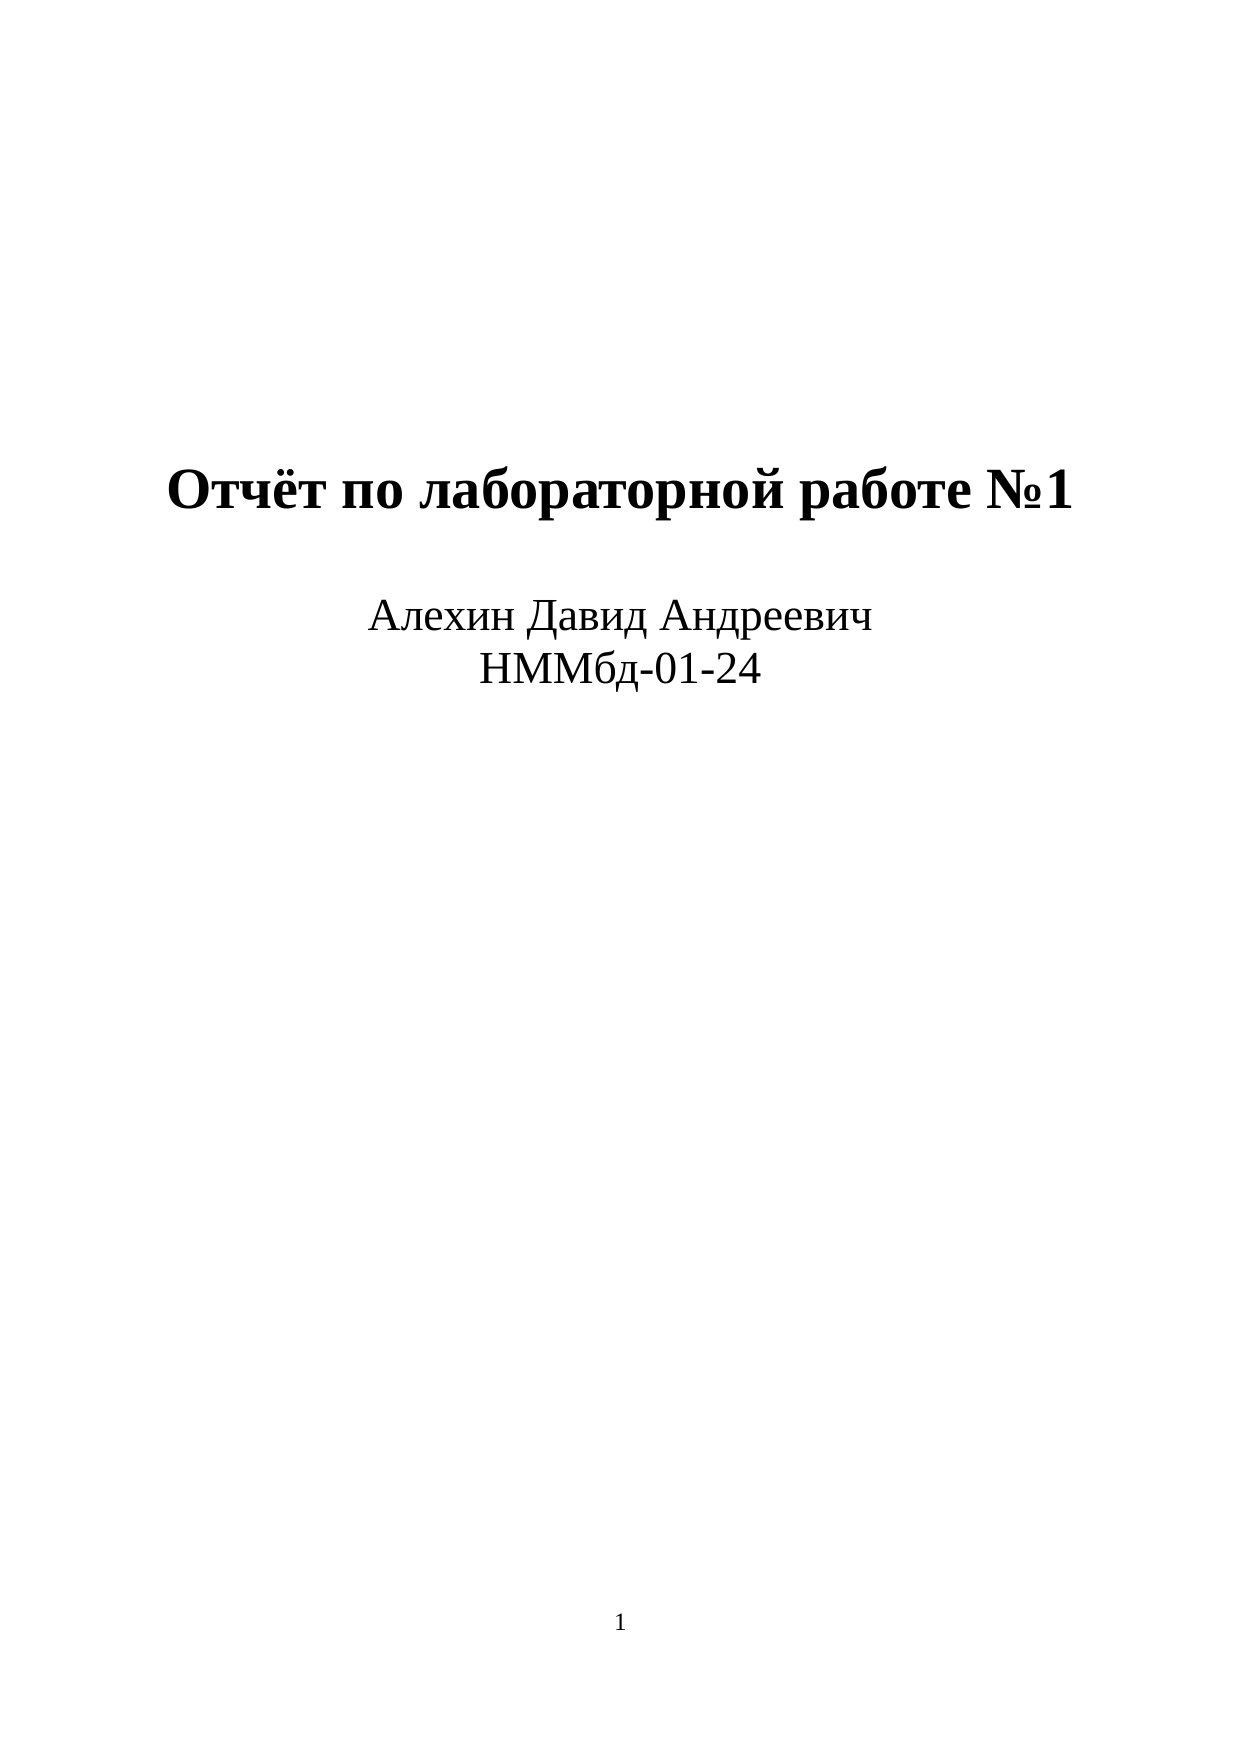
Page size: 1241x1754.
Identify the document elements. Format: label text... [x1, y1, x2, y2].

text Отчёт по лабораторной работе №1 [118, 453, 1122, 521]
text НММбд-01-24 [118, 640, 1122, 693]
text Алехин Давид Андреевич [118, 588, 1122, 640]
